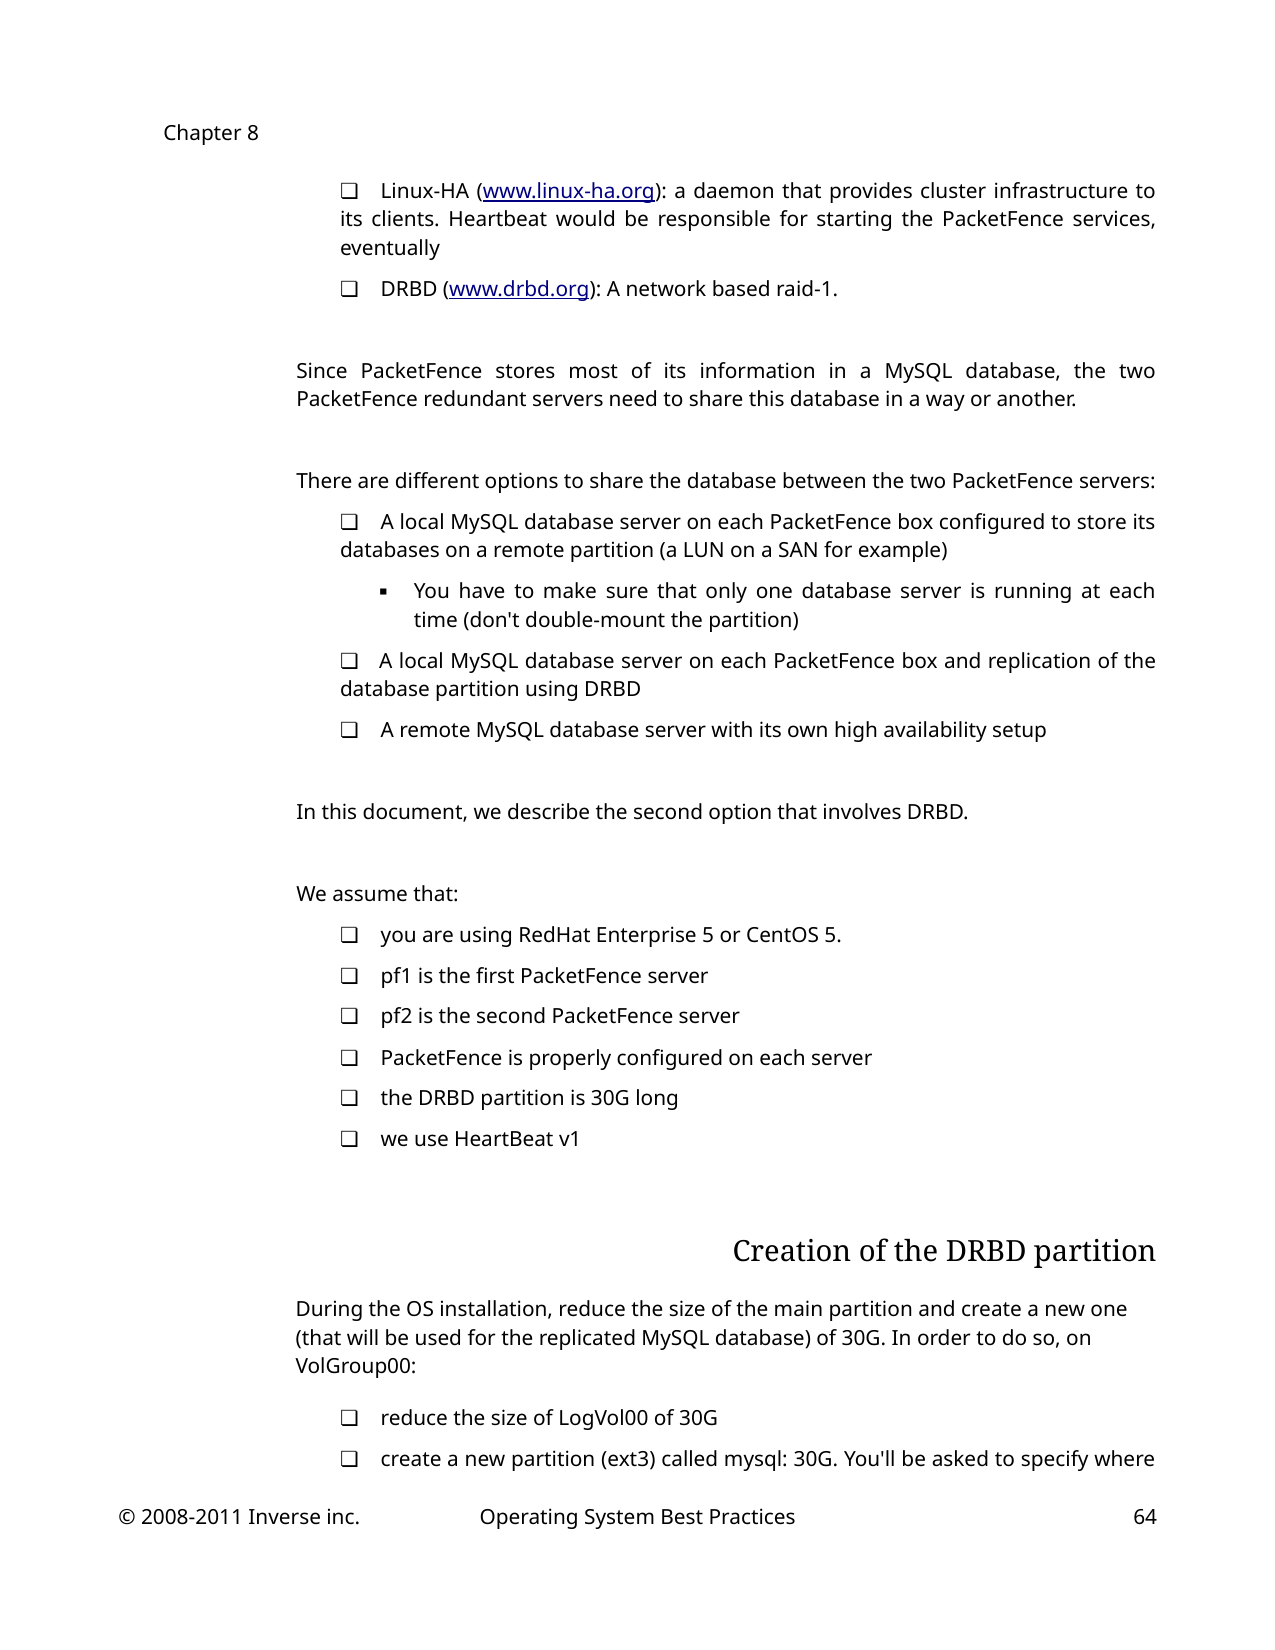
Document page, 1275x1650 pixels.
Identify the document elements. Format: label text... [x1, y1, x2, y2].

list ❏ PacketFence is properly configured on each server [340, 1043, 1157, 1071]
text There are different options to share the database between the two PacketFence servers: [296, 466, 1157, 494]
text ❏ DRBD (www.drbd.org): A network based raid-1. [340, 274, 1157, 302]
list In this document, we describe the second option that involves DRBD. [296, 797, 1157, 825]
list We assume that: [296, 879, 1157, 907]
list ❏ pf2 is the second PacketFence server [340, 1002, 1157, 1030]
subtitle Creation of the DRBD partition [295, 1230, 1157, 1269]
list ❏ create a new partition (ext3) called mysql: 30G. You'll be asked to specify where [340, 1444, 1157, 1473]
text During the OS installation, reduce the size of the main partition and create a new one (that will be used for the replicated MySQL database) of 30G. In order to do so, on VolGroup00: [295, 1294, 1157, 1380]
text Since PacketFence stores most of its information in a MySQL database, the two PacketFence redundant servers need to share this database in a way or another. [296, 356, 1157, 413]
list ❏ A remote MySQL database server with its own high availability setup [340, 715, 1157, 743]
list ❏ the DRBD partition is 30G long [340, 1083, 1157, 1112]
list ❏ pf1 is the first PacketFence server [340, 961, 1157, 989]
list ❏ A local MySQL database server on each PacketFence box and replication of the database partition using DRBD [340, 646, 1157, 703]
list ❏ reduce the size of LogVol00 of 30G [340, 1403, 1157, 1432]
text ❏ A local MySQL database server on each PacketFence box configured to store its databases on a remote partition (a LUN on a SAN for example) [340, 507, 1157, 564]
list You have to make sure that only one database server is running at each time (don't double-mount the partition) [376, 576, 1157, 633]
list ❏ you are using RedHat Enterprise 5 or CentOS 5. [340, 920, 1157, 948]
list ❏ we use HeartBeat v1 [340, 1124, 1157, 1153]
text ❏ Linux-HA (www.linux-ha.org): a daemon that provides cluster infrastructure to its clients. Heartbeat would be responsible for starting the PacketFence services, eventually [340, 176, 1157, 261]
